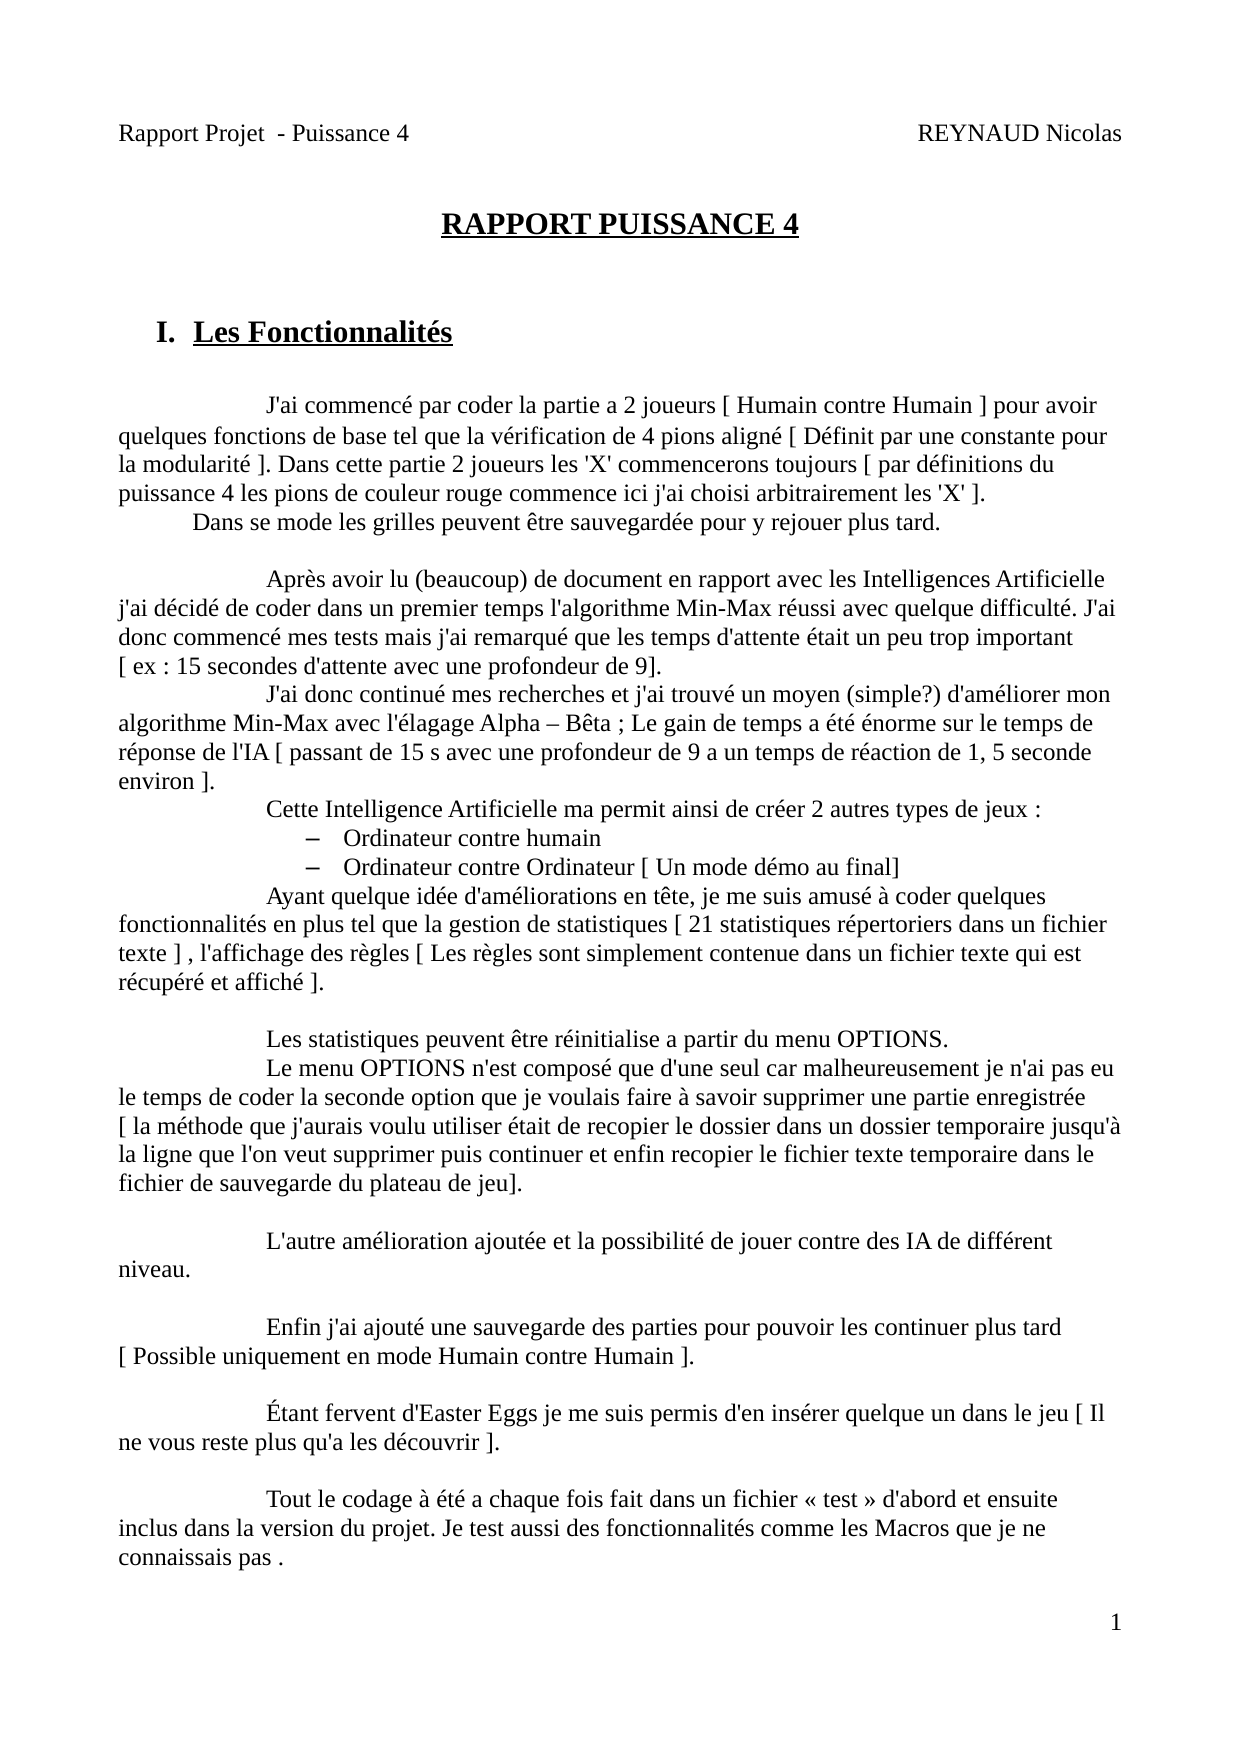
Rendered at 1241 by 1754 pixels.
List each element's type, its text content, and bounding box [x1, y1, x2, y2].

text Étant fervent d'Easter Eggs je me suis permis d'en insérer quelque un dans le jeu [ Il ne vous reste plus qu'a les découvrir ]. [118, 1398, 1122, 1456]
list Les Fonctionnalités [156, 313, 1122, 349]
text RAPPORT PUISSANCE 4 [118, 205, 1122, 241]
text Le menu OPTIONS n'est composé que d'une seul car malheureusement je n'ai pas eu le temps de coder la seconde option que je voulais faire à savoir supprimer une partie enregistrée [ la méthode que j'aurais voulu utiliser était de recopier le dossier dans un dossier temporaire jusqu'à la ligne que l'on veut supprimer puis continuer et enfin recopier le fichier texte temporaire dans le fichier de sauvegarde du plateau de jeu]. [118, 1053, 1122, 1197]
text Tout le codage à été a chaque fois fait dans un fichier « test » d'abord et ensuite inclus dans la version du projet. Je test aussi des fonctionnalités comme les Macros que je ne connaissais pas . [118, 1484, 1122, 1571]
text Ayant quelque idée d'améliorations en tête, je me suis amusé à coder quelques fonctionnalités en plus tel que la gestion de statistiques [ 21 statistiques répertoriers dans un fichier texte ] , l'affichage des règles [ Les règles sont simplement contenue dans un fichier texte qui est récupéré et affiché ]. [118, 881, 1122, 996]
list Ordinateur contre Ordinateur [ Un mode démo au final] [306, 852, 1122, 881]
text J'ai donc continué mes recherches et j'ai trouvé un moyen (simple?) d'améliorer mon algorithme Min-Max avec l'élagage Alpha – Bêta ; Le gain de temps a été énorme sur le temps de réponse de l'IA [ passant de 15 s avec une profondeur de 9 a un temps de réaction de 1, 5 seconde environ ]. [118, 679, 1122, 794]
text J'ai commencé par coder la partie a 2 joueurs [ Humain contre Humain ] pour avoir quelques fonctions de base tel que la vérification de 4 pions aligné [ Définit par une constante pour la modularité ]. Dans cette partie 2 joueurs les 'X' commencerons toujours [ par définitions du puissance 4 les pions de couleur rouge commence ici j'ai choisi arbitrairement les 'X' ]. [118, 385, 1122, 507]
list Ordinateur contre humain [306, 823, 1122, 852]
text L'autre amélioration ajoutée et la possibilité de jouer contre des IA de différent niveau. [118, 1226, 1122, 1283]
text Après avoir lu (beaucoup) de document en rapport avec les Intelligences Artificielle j'ai décidé de coder dans un premier temps l'algorithme Min-Max réussi avec quelque difficulté. J'ai donc commencé mes tests mais j'ai remarqué que les temps d'attente était un peu trop important [ ex : 15 secondes d'attente avec une profondeur de 9]. [118, 564, 1122, 679]
text Dans se mode les grilles peuvent être sauvegardée pour y rejouer plus tard. [118, 507, 1122, 536]
text Enfin j'ai ajouté une sauvegarde des parties pour pouvoir les continuer plus tard [ Possible uniquement en mode Humain contre Humain ]. [118, 1312, 1122, 1369]
text Les statistiques peuvent être réinitialise a partir du menu OPTIONS. [118, 1024, 1122, 1053]
text Cette Intelligence Artificielle ma permit ainsi de créer 2 autres types de jeux : [118, 794, 1122, 823]
